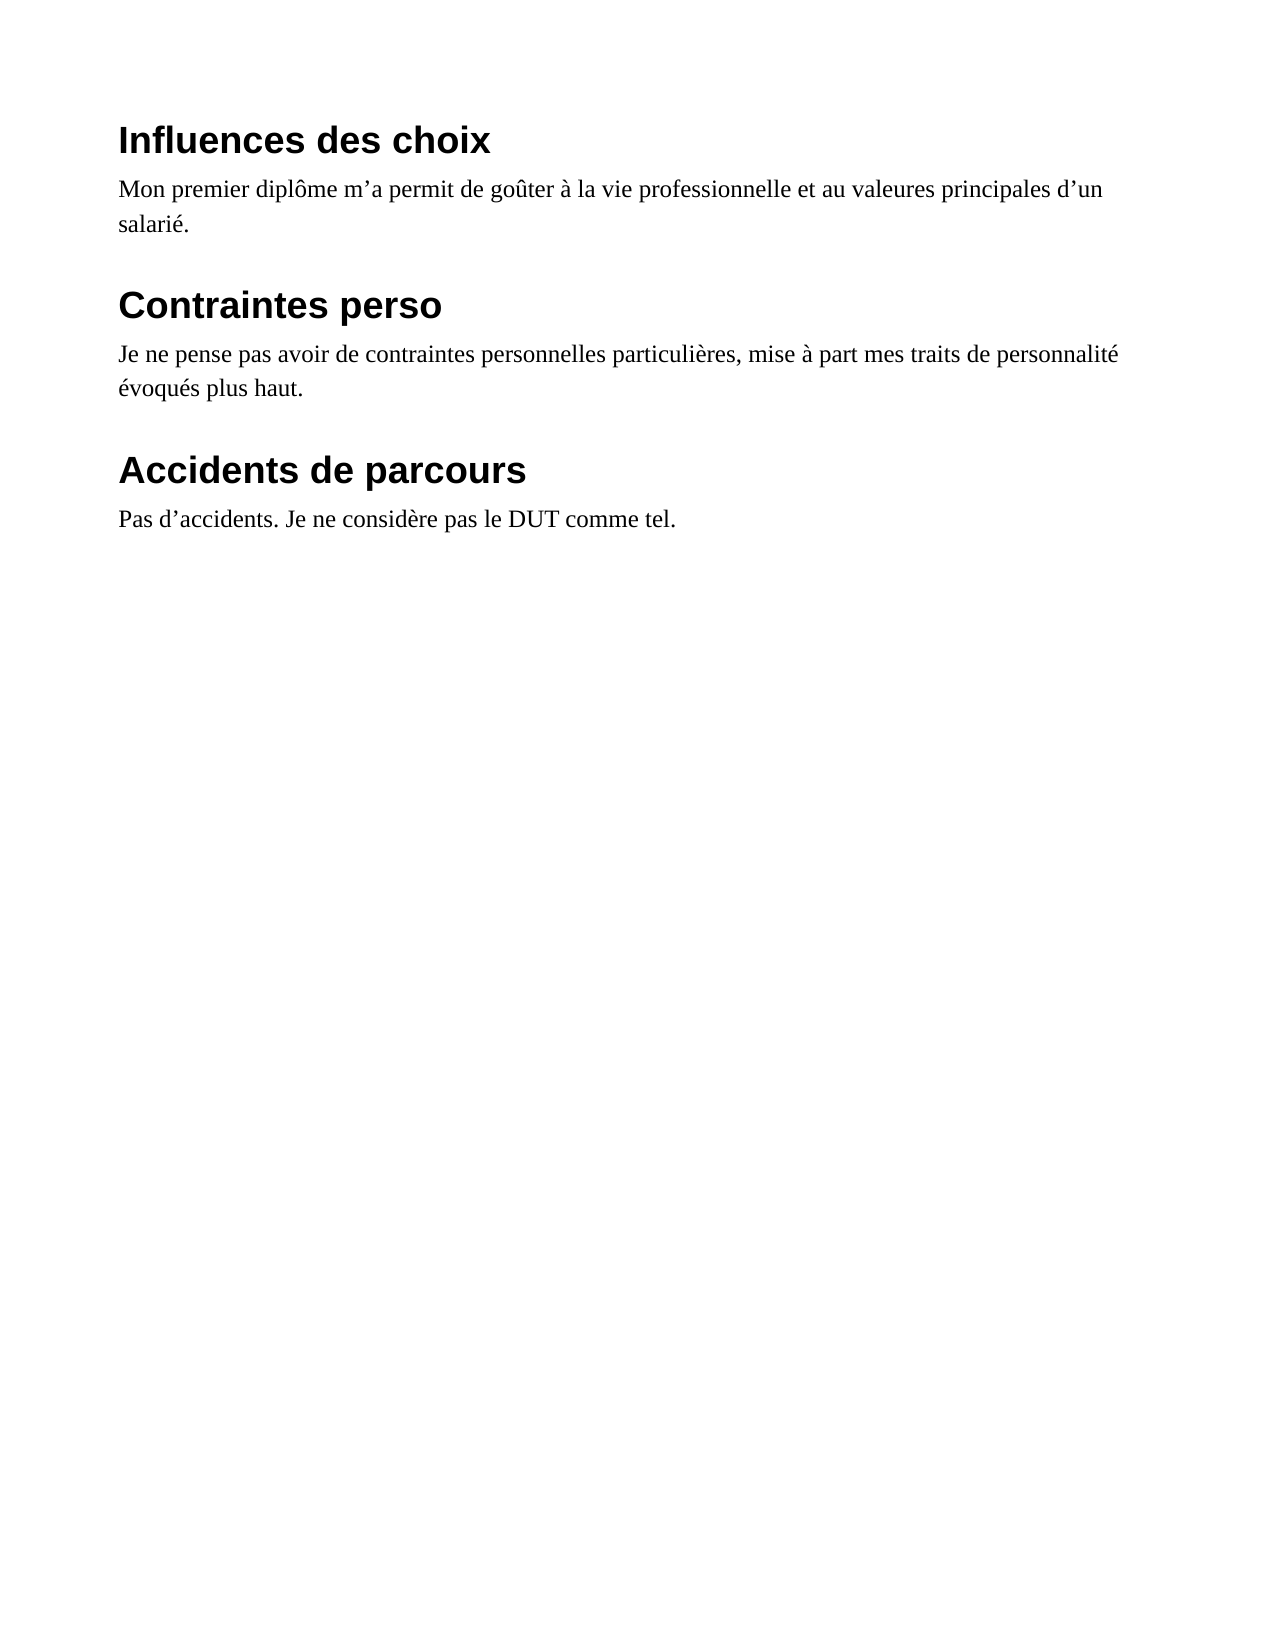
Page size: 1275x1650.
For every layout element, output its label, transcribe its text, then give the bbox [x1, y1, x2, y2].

text Je ne pense pas avoir de contraintes personnelles particulières, mise à part mes traits de personnalité évoqués plus haut. [118, 339, 1157, 402]
text Pas d’accidents. Je ne considère pas le DUT comme tel. [118, 504, 1157, 532]
text Mon premier diplôme m’a permit de goûter à la vie professionnelle et au valeures principales d’un salarié. [118, 174, 1157, 237]
subtitle Accidents de parcours [118, 447, 1157, 491]
subtitle Contraintes perso [118, 283, 1157, 326]
subtitle Influences des choix [118, 118, 1157, 162]
